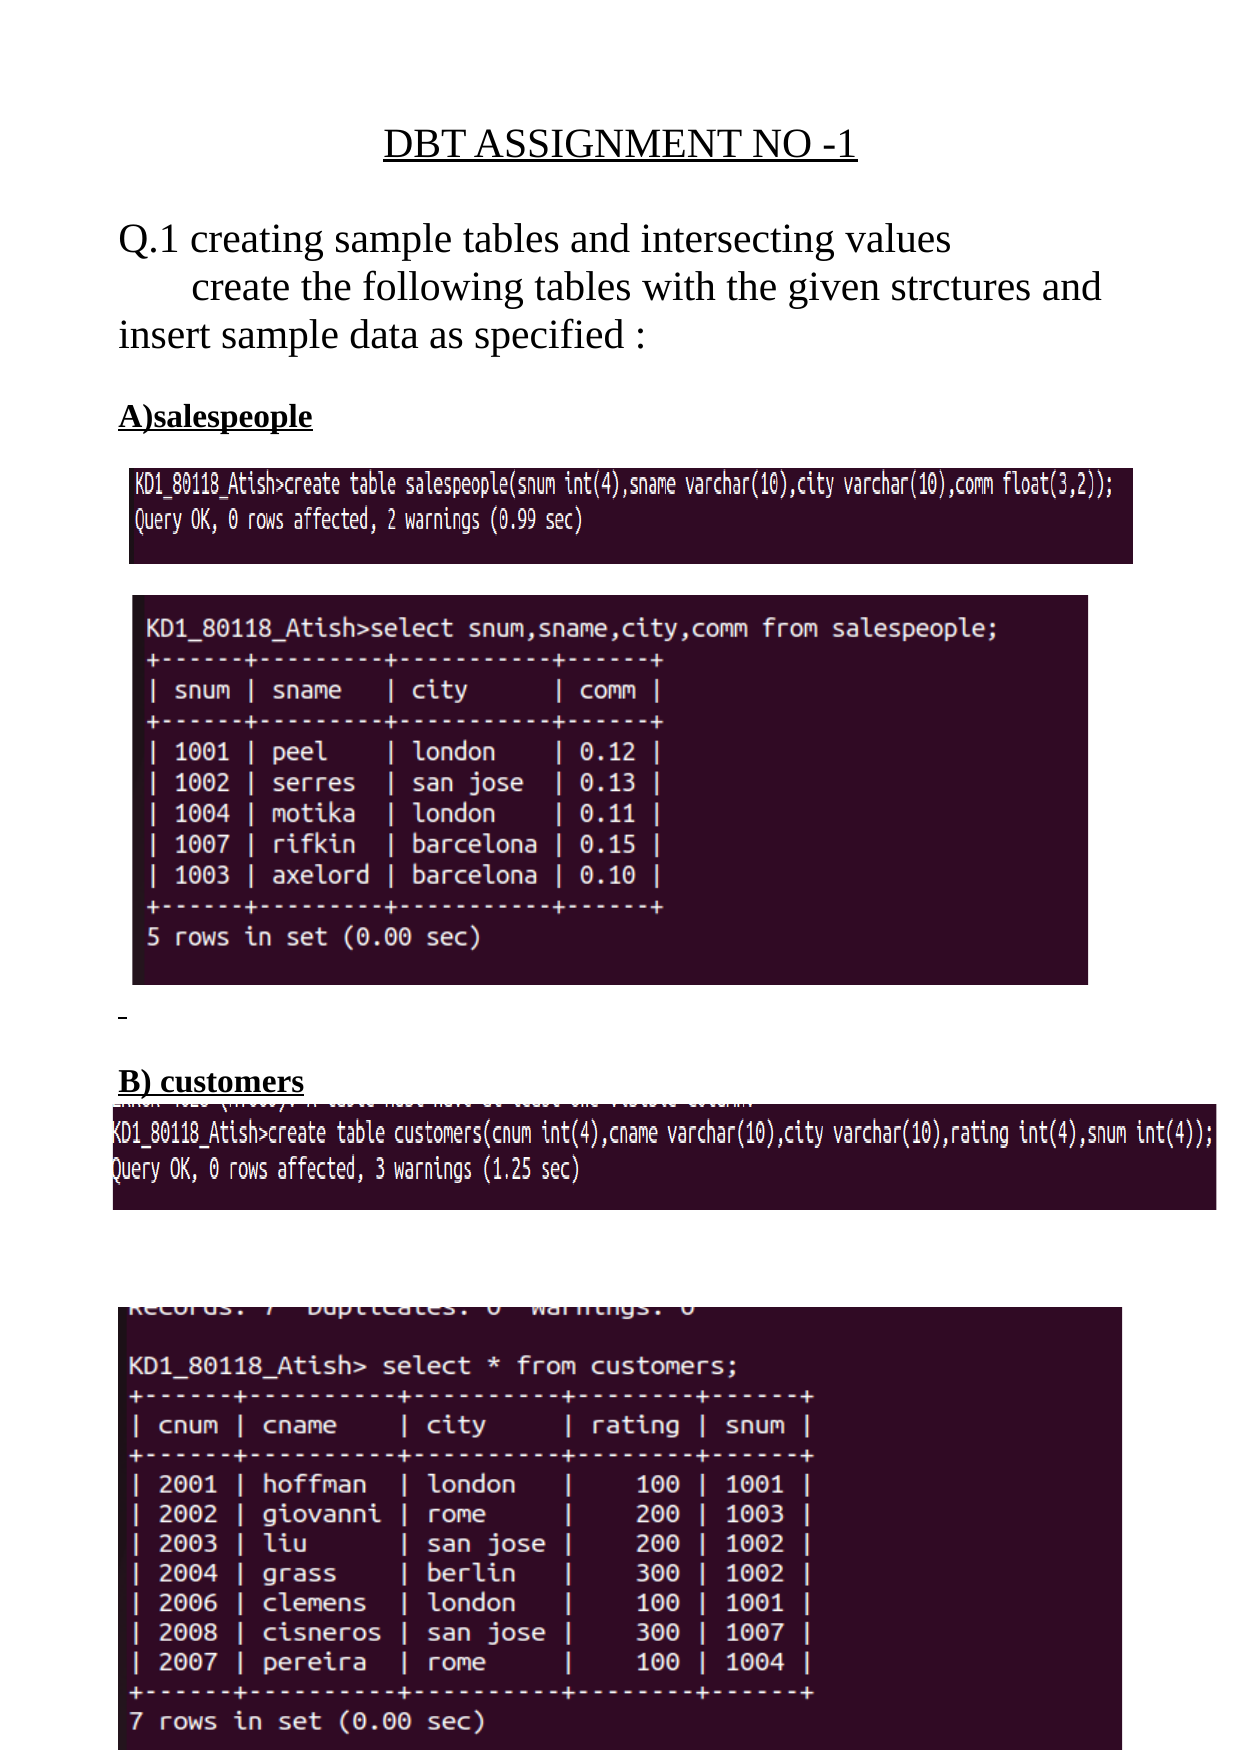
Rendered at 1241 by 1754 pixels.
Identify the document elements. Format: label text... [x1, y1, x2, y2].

picture [129, 468, 1133, 564]
picture [132, 595, 1089, 985]
text DBT ASSIGNMENT NO -1 [118, 118, 1122, 166]
text B) customers [118, 1061, 1122, 1099]
text A)salespeople [118, 396, 1122, 434]
picture [112, 1104, 1217, 1210]
picture [118, 1307, 1123, 1750]
text create the following tables with the given strctures and insert sample data as specified : [118, 262, 1122, 358]
text Q.1 creating sample tables and intersecting values [118, 214, 1122, 262]
